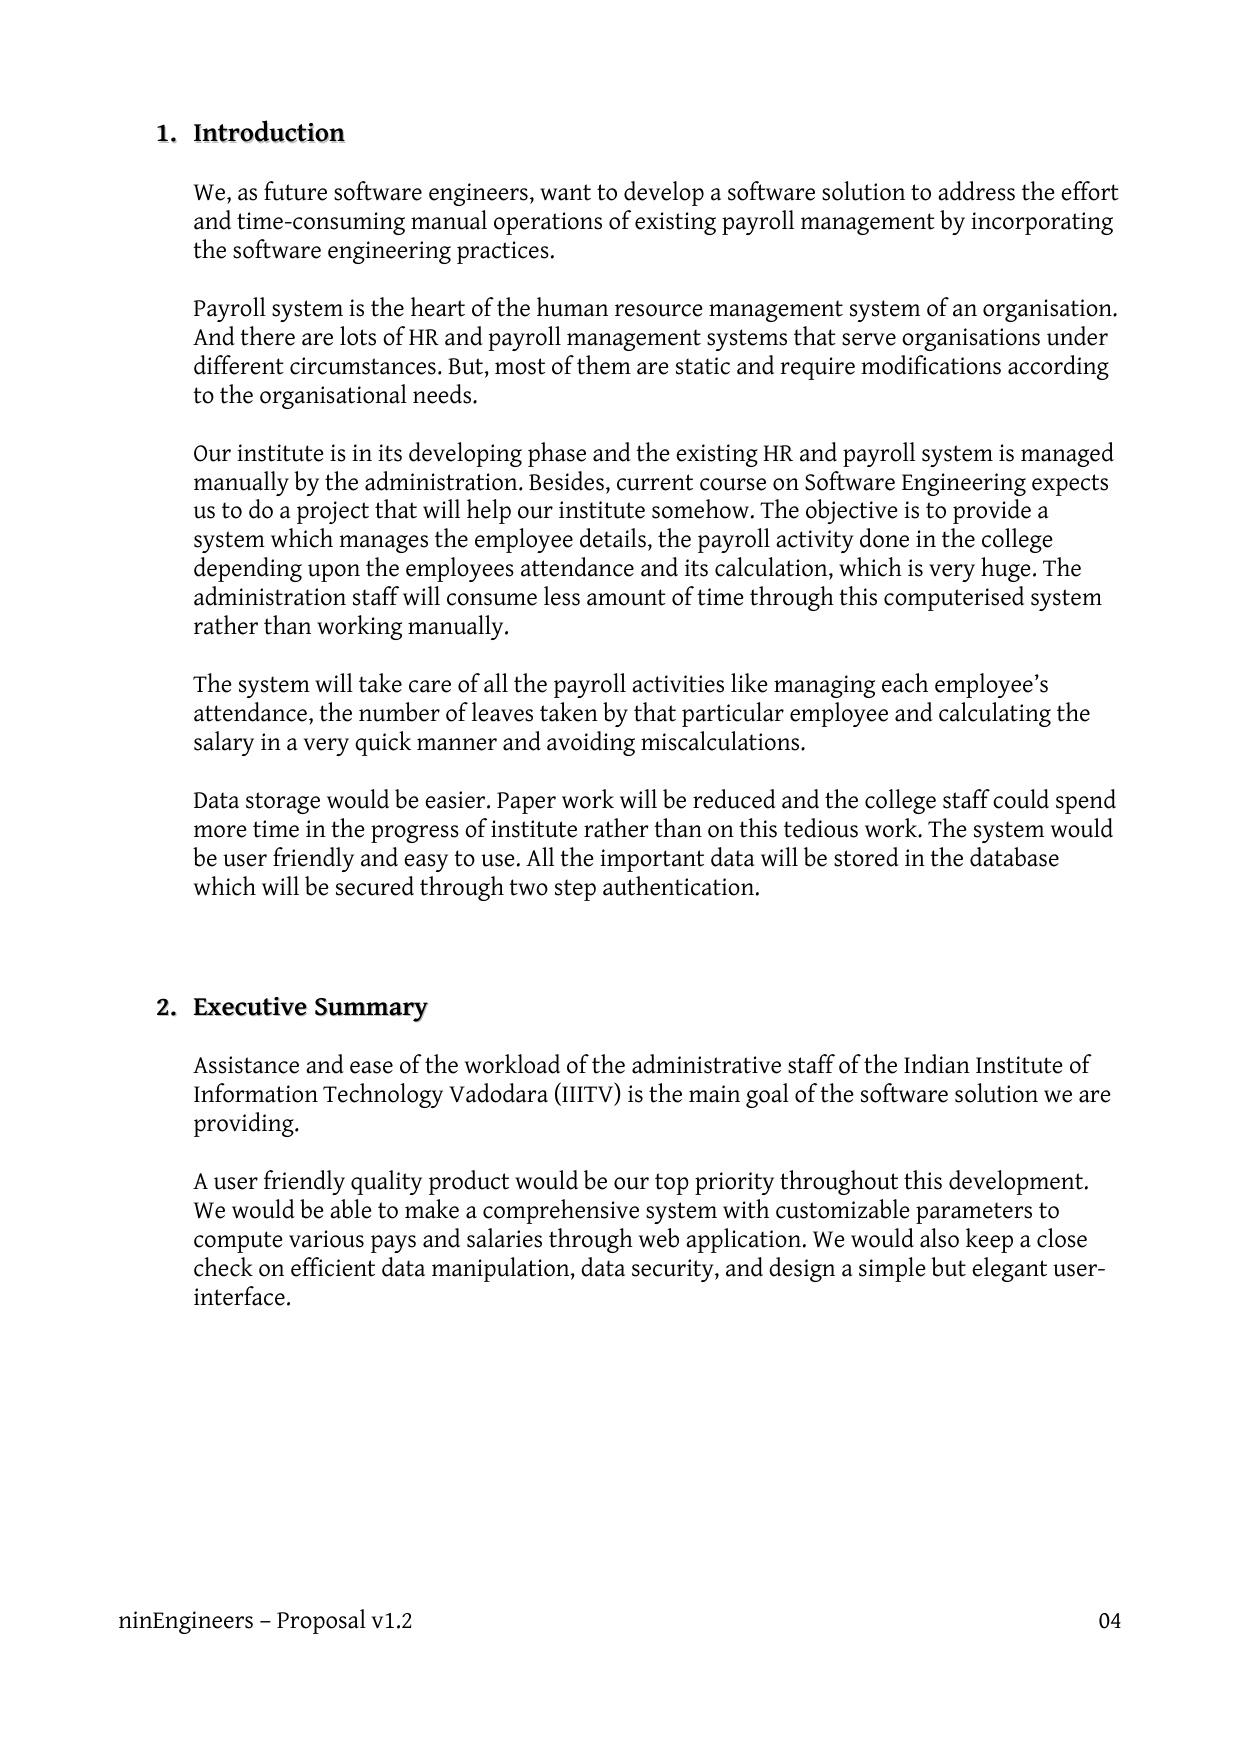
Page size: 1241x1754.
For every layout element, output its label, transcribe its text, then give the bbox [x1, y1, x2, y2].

list Executive Summary Assistance and ease of the workload of the administrative staff of the Indian Institute of Information Technology Vadodara (IIITV) is the main goal of the software solution we are providing. [156, 992, 1122, 1139]
list Introduction We, as future software engineers, want to develop a software solution to address the effort and time-consuming manual operations of existing payroll management by incorporating the software engineering practices. [156, 118, 1122, 265]
list A user friendly quality product would be our top priority throughout this development. We would be able to make a comprehensive system with customizable parameters to compute various pays and salaries through web application. We would also keep a close check on efficient data manipulation, data security, and design a simple but elegant user-interface. [156, 1168, 1122, 1573]
list Payroll system is the heart of the human resource management system of an organisation. And there are lots of HR and payroll management systems that serve organisations under different circumstances. But, most of them are static and require modifications according to the organisational needs. [156, 265, 1122, 439]
list Our institute is in its developing phase and the existing HR and payroll system is managed manually by the administration. Besides, current course on Software Engineering expects us to do a project that will help our institute somehow. The objective is to provide a system which manages the employee details, the payroll activity done in the college depending upon the employees attendance and its calculation, which is very huge. The administration staff will consume less amount of time through this computerised system rather than working manually. [156, 439, 1122, 642]
list The system will take care of all the payroll activities like managing each employee’s attendance, the number of leaves taken by that particular employee and calculating the salary in a very quick manner and avoiding miscalculations. Data storage would be easier. Paper work will be reduced and the college staff could spend more time in the progress of institute rather than on this tedious work. The system would be user friendly and easy to use. All the important data will be stored in the database which will be secured through two step authentication. [156, 671, 1122, 929]
